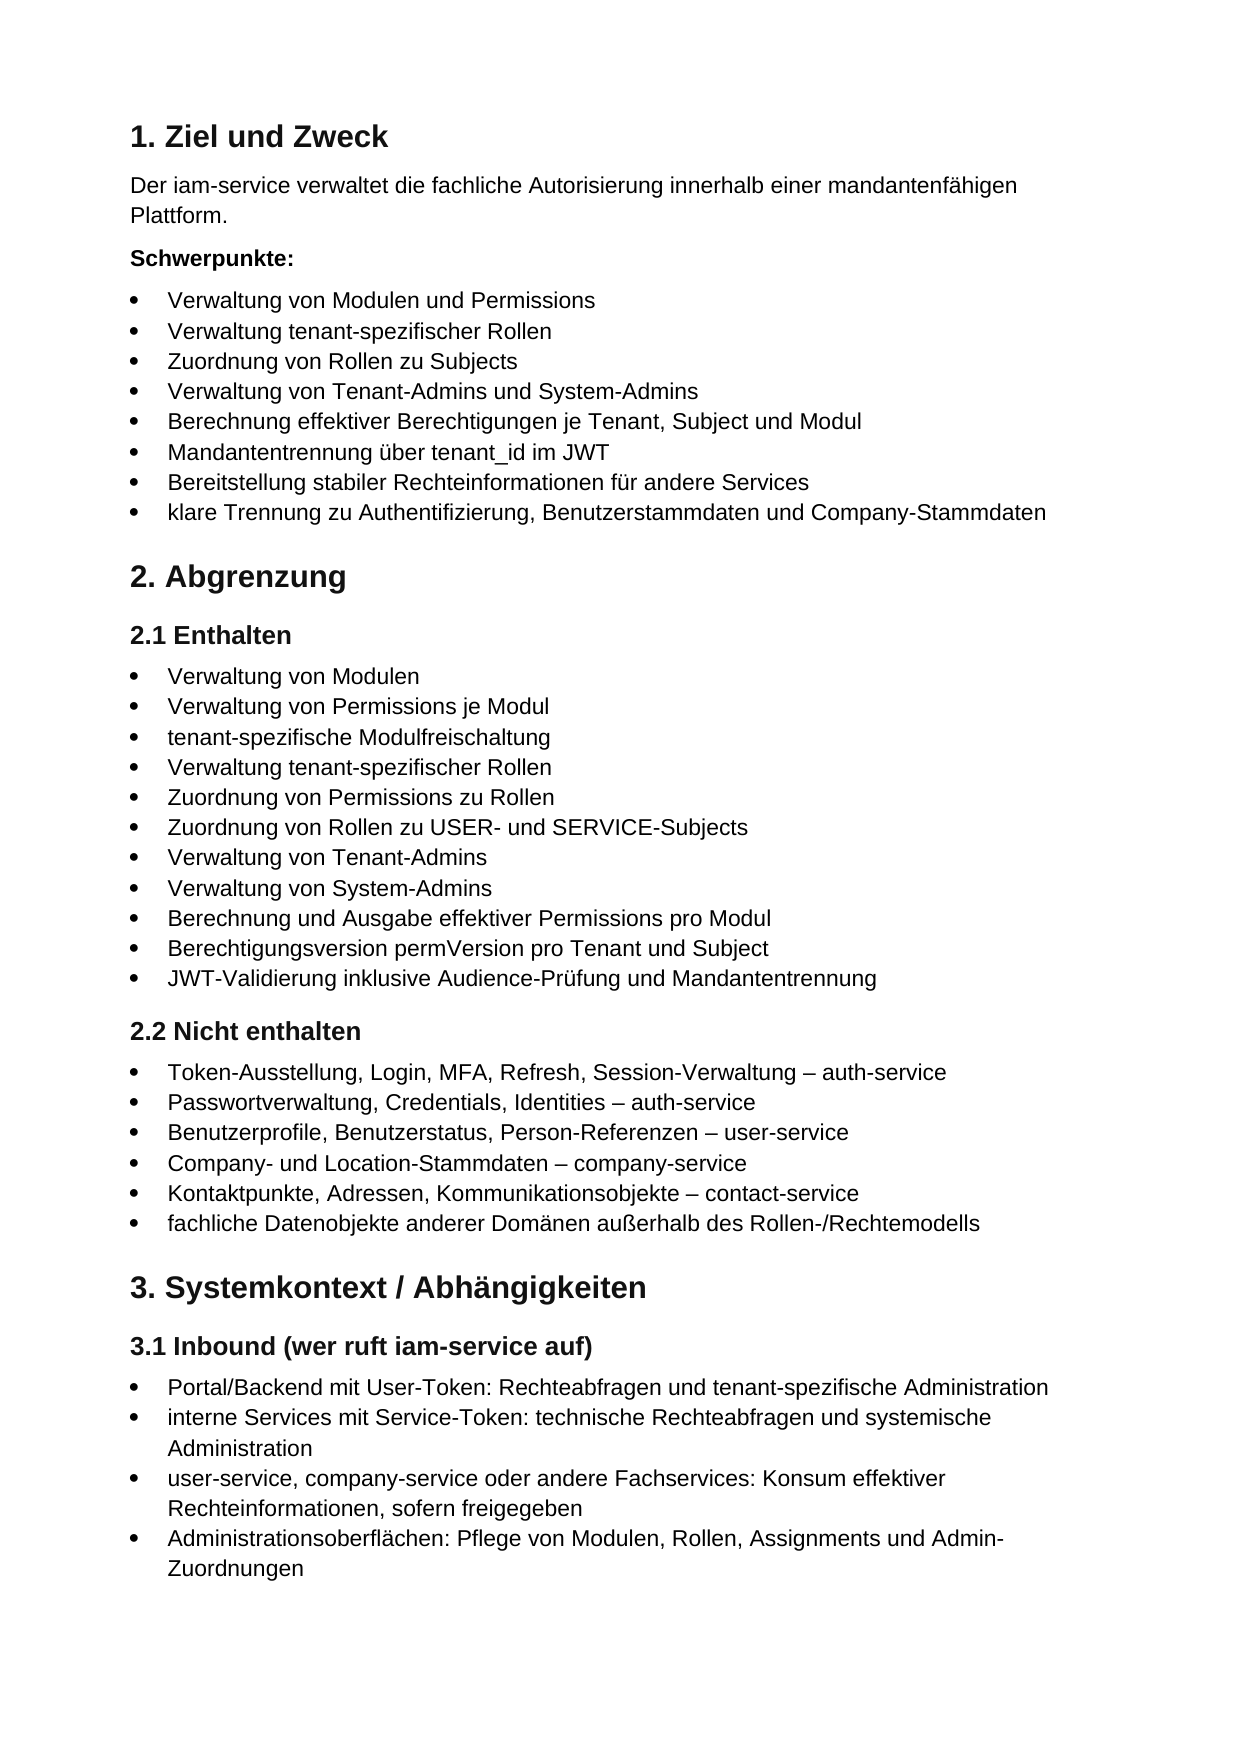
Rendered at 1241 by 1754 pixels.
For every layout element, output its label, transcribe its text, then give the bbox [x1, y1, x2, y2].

subtitle 1. Ziel und Zweck [130, 118, 1110, 154]
list Verwaltung tenant-spezifischer Rollen [130, 754, 1110, 780]
list Token-Ausstellung, Login, MFA, Refresh, Session-Verwaltung – auth-service [130, 1059, 1110, 1085]
list interne Services mit Service-Token: technische Rechteabfragen und systemische Administration [130, 1404, 1110, 1461]
list Passwortverwaltung, Credentials, Identities – auth-service [130, 1089, 1110, 1116]
list tenant-spezifische Modulfreischaltung [130, 723, 1110, 750]
list Berechnung effektiver Berechtigungen je Tenant, Subject und Modul [130, 408, 1110, 435]
list Verwaltung tenant-spezifischer Rollen [130, 318, 1110, 344]
list Verwaltung von Modulen und Permissions [130, 287, 1110, 314]
list JWT-Validierung inklusive Audience-Prüfung und Mandantentrennung [130, 965, 1110, 992]
subtitle 3. Systemkontext / Abhängigkeiten [130, 1269, 1110, 1305]
list Zuordnung von Permissions zu Rollen [130, 784, 1110, 810]
list Administrationsoberflächen: Pflege von Modulen, Rollen, Assignments und Admin-Zuordnungen [130, 1525, 1110, 1582]
list fachliche Datenobjekte anderer Domänen außerhalb des Rollen-/Rechtemodells [130, 1210, 1110, 1236]
list Portal/Backend mit User-Token: Rechteabfragen und tenant-spezifische Administration [130, 1374, 1110, 1401]
list Verwaltung von Modulen [130, 663, 1110, 689]
list klare Trennung zu Authentifizierung, Benutzerstammdaten und Company-Stammdaten [130, 499, 1110, 525]
subtitle 2. Abgrenzung [130, 558, 1110, 594]
list Benutzerprofile, Benutzerstatus, Person-Referenzen – user-service [130, 1119, 1110, 1146]
list Berechtigungsversion permVersion pro Tenant und Subject [130, 935, 1110, 961]
list Company- und Location-Stammdaten – company-service [130, 1149, 1110, 1176]
list Bereitstellung stabiler Rechteinformationen für andere Services [130, 469, 1110, 495]
list Mandantentrennung über tenant_id im JWT [130, 438, 1110, 465]
list Verwaltung von Permissions je Modul [130, 693, 1110, 720]
text Der iam-service verwaltet die fachliche Autorisierung innerhalb einer mandantenfähigen Plattform. [130, 172, 1110, 228]
list Berechnung und Ausgabe effektiver Permissions pro Modul [130, 905, 1110, 931]
list Verwaltung von Tenant-Admins und System-Admins [130, 378, 1110, 404]
list Zuordnung von Rollen zu Subjects [130, 348, 1110, 374]
subtitle 2.1 Enthalten [130, 620, 1110, 650]
subtitle 2.2 Nicht enthalten [130, 1016, 1110, 1046]
list Verwaltung von System-Admins [130, 874, 1110, 901]
subtitle 3.1 Inbound (wer ruft iam-service auf) [130, 1331, 1110, 1361]
list user-service, company-service oder andere Fachservices: Konsum effektiver Rechteinformationen, sofern freigegeben [130, 1465, 1110, 1521]
list Verwaltung von Tenant-Admins [130, 844, 1110, 871]
list Zuordnung von Rollen zu USER- und SERVICE-Subjects [130, 814, 1110, 841]
list Kontaktpunkte, Adressen, Kommunikationsobjekte – contact-service [130, 1180, 1110, 1206]
text Schwerpunkte: [130, 245, 1110, 271]
